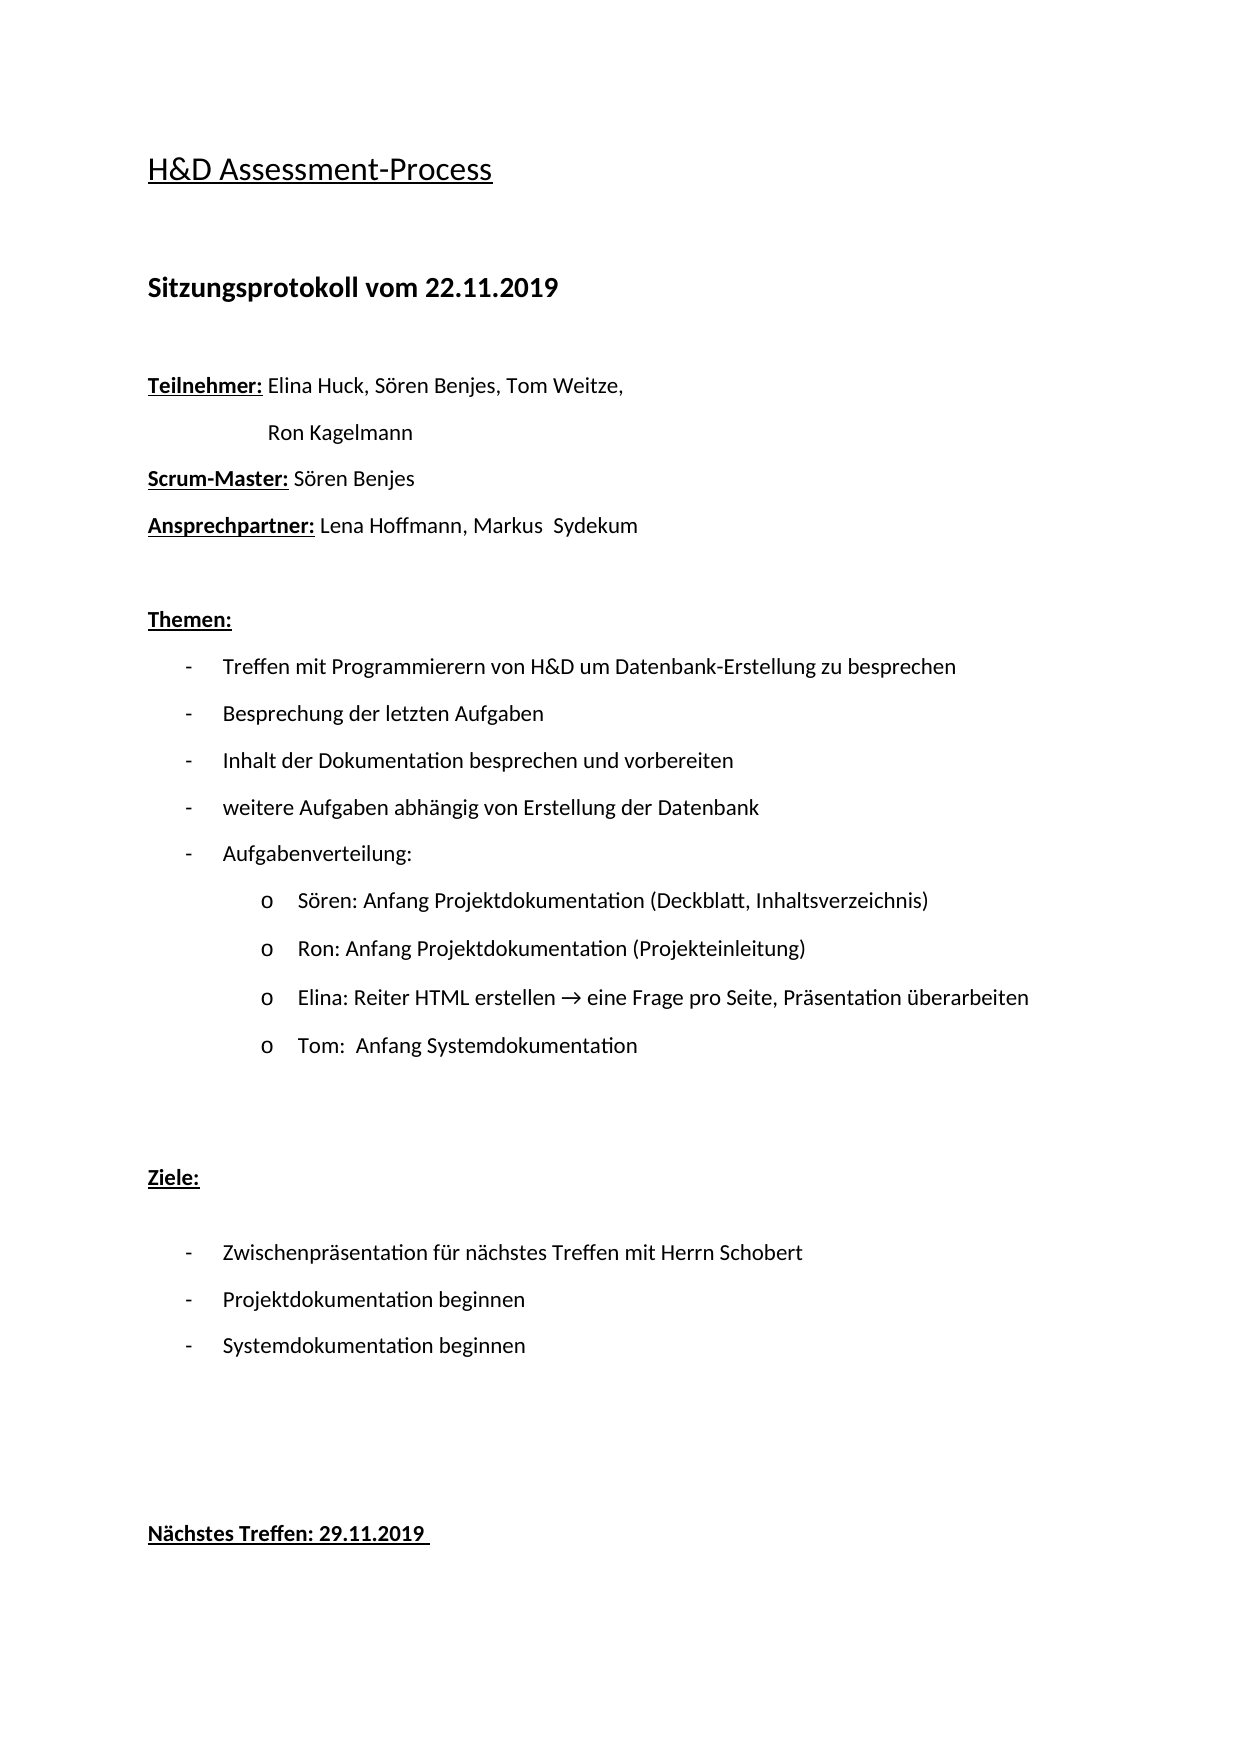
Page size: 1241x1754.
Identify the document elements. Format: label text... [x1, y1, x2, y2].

text Sitzungsprotokoll vom 22.11.2019 [148, 269, 1093, 304]
list Projektdokumentation beginnen [185, 1285, 1093, 1313]
list Besprechung der letzten Aufgaben [185, 699, 1093, 727]
text H&D Assessment-Process [148, 148, 1093, 188]
list Systemdokumentation beginnen [185, 1332, 1093, 1360]
text Teilnehmer: Elina Huck, Sören Benjes, Tom Weitze, [148, 371, 1093, 399]
text Scrum-Master: Sören Benjes [148, 464, 1093, 493]
list Treffen mit Programmierern von H&D um Datenbank-Erstellung zu besprechen [185, 652, 1093, 680]
list Sören: Anfang Projektdokumentation (Deckblatt, Inhaltsverzeichnis) [260, 886, 1093, 916]
list Tom: Anfang Systemdokumentation [260, 1031, 1093, 1060]
list weitere Aufgaben abhängig von Erstellung der Datenbank [185, 793, 1093, 821]
list Ron: Anfang Projektdokumentation (Projekteinleitung) [260, 934, 1093, 964]
text Ron Kagelmann [148, 418, 1093, 446]
text Ansprechpartner: Lena Hoffmann, Markus Sydekum [148, 511, 1093, 539]
list Aufgabenverteilung: [185, 839, 1093, 868]
list Zwischenpräsentation für nächstes Treffen mit Herrn Schobert [185, 1238, 1093, 1266]
text Themen: [148, 605, 1093, 633]
text Ziele: [148, 1163, 1093, 1191]
list Elina: Reiter HTML erstellen → eine Frage pro Seite, Präsentation überarbeiten [260, 983, 1093, 1012]
list Inhalt der Dokumentation besprechen und vorbereiten [185, 746, 1093, 774]
text Nächstes Treffen: 29.11.2019 [148, 1519, 1093, 1547]
